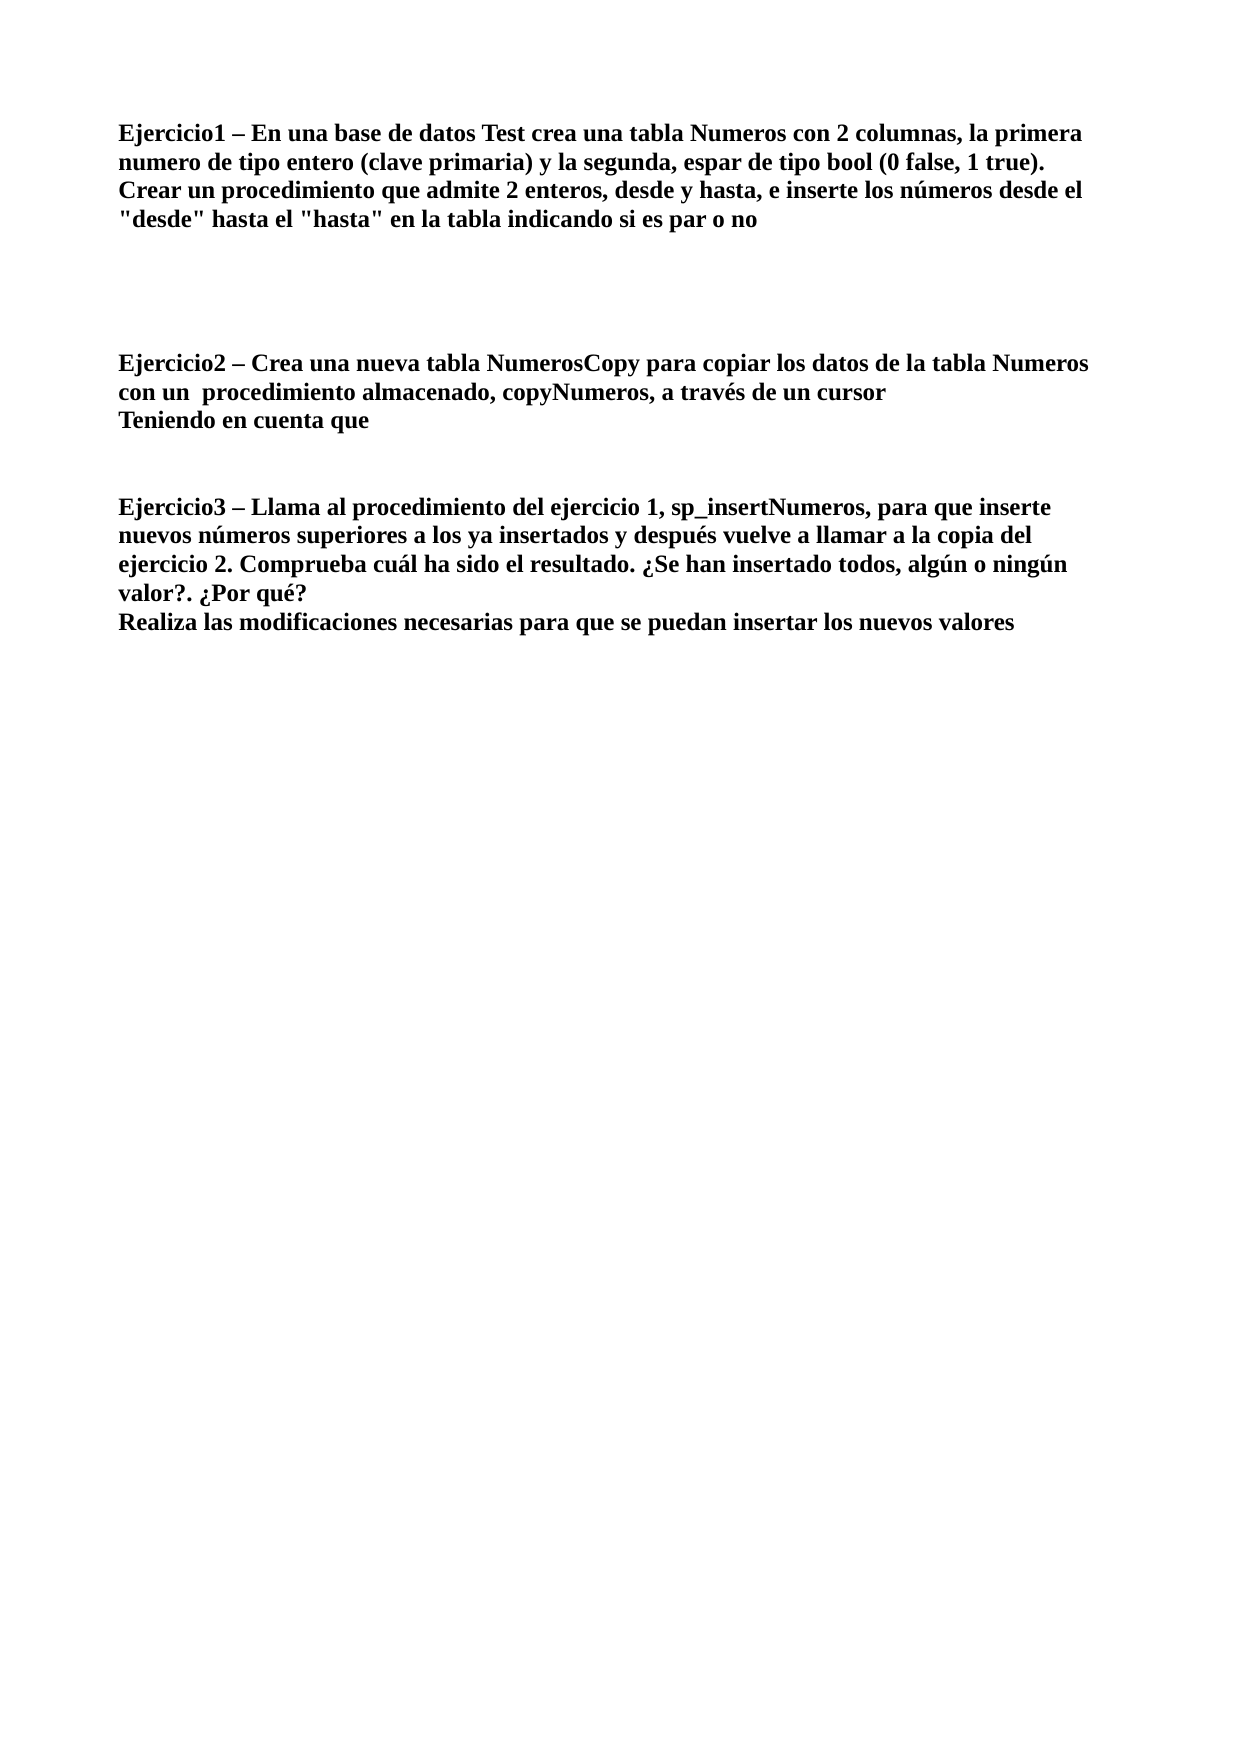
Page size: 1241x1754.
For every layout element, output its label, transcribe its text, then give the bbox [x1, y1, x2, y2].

text Crear un procedimiento que admite 2 enteros, desde y hasta, e inserte los números desde el "desde" hasta el "hasta" en la tabla indicando si es par o no [118, 176, 1122, 233]
text Ejercicio2 – Crea una nueva tabla NumerosCopy para copiar los datos de la tabla Numeros con un procedimiento almacenado, copyNumeros, a través de un cursor [118, 348, 1122, 406]
text Ejercicio1 – En una base de datos Test crea una tabla Numeros con 2 columnas, la primera numero de tipo entero (clave primaria) y la segunda, espar de tipo bool (0 false, 1 true). [118, 118, 1122, 176]
text Teniendo en cuenta que [118, 406, 1122, 434]
text Ejercicio3 – Llama al procedimiento del ejercicio 1, sp_insertNumeros, para que inserte nuevos números superiores a los ya insertados y después vuelve a llamar a la copia del ejercicio 2. Comprueba cuál ha sido el resultado. ¿Se han insertado todos, algún o ningún valor?. ¿Por qué? [118, 492, 1122, 607]
text Realiza las modificaciones necesarias para que se puedan insertar los nuevos valores [118, 607, 1122, 636]
